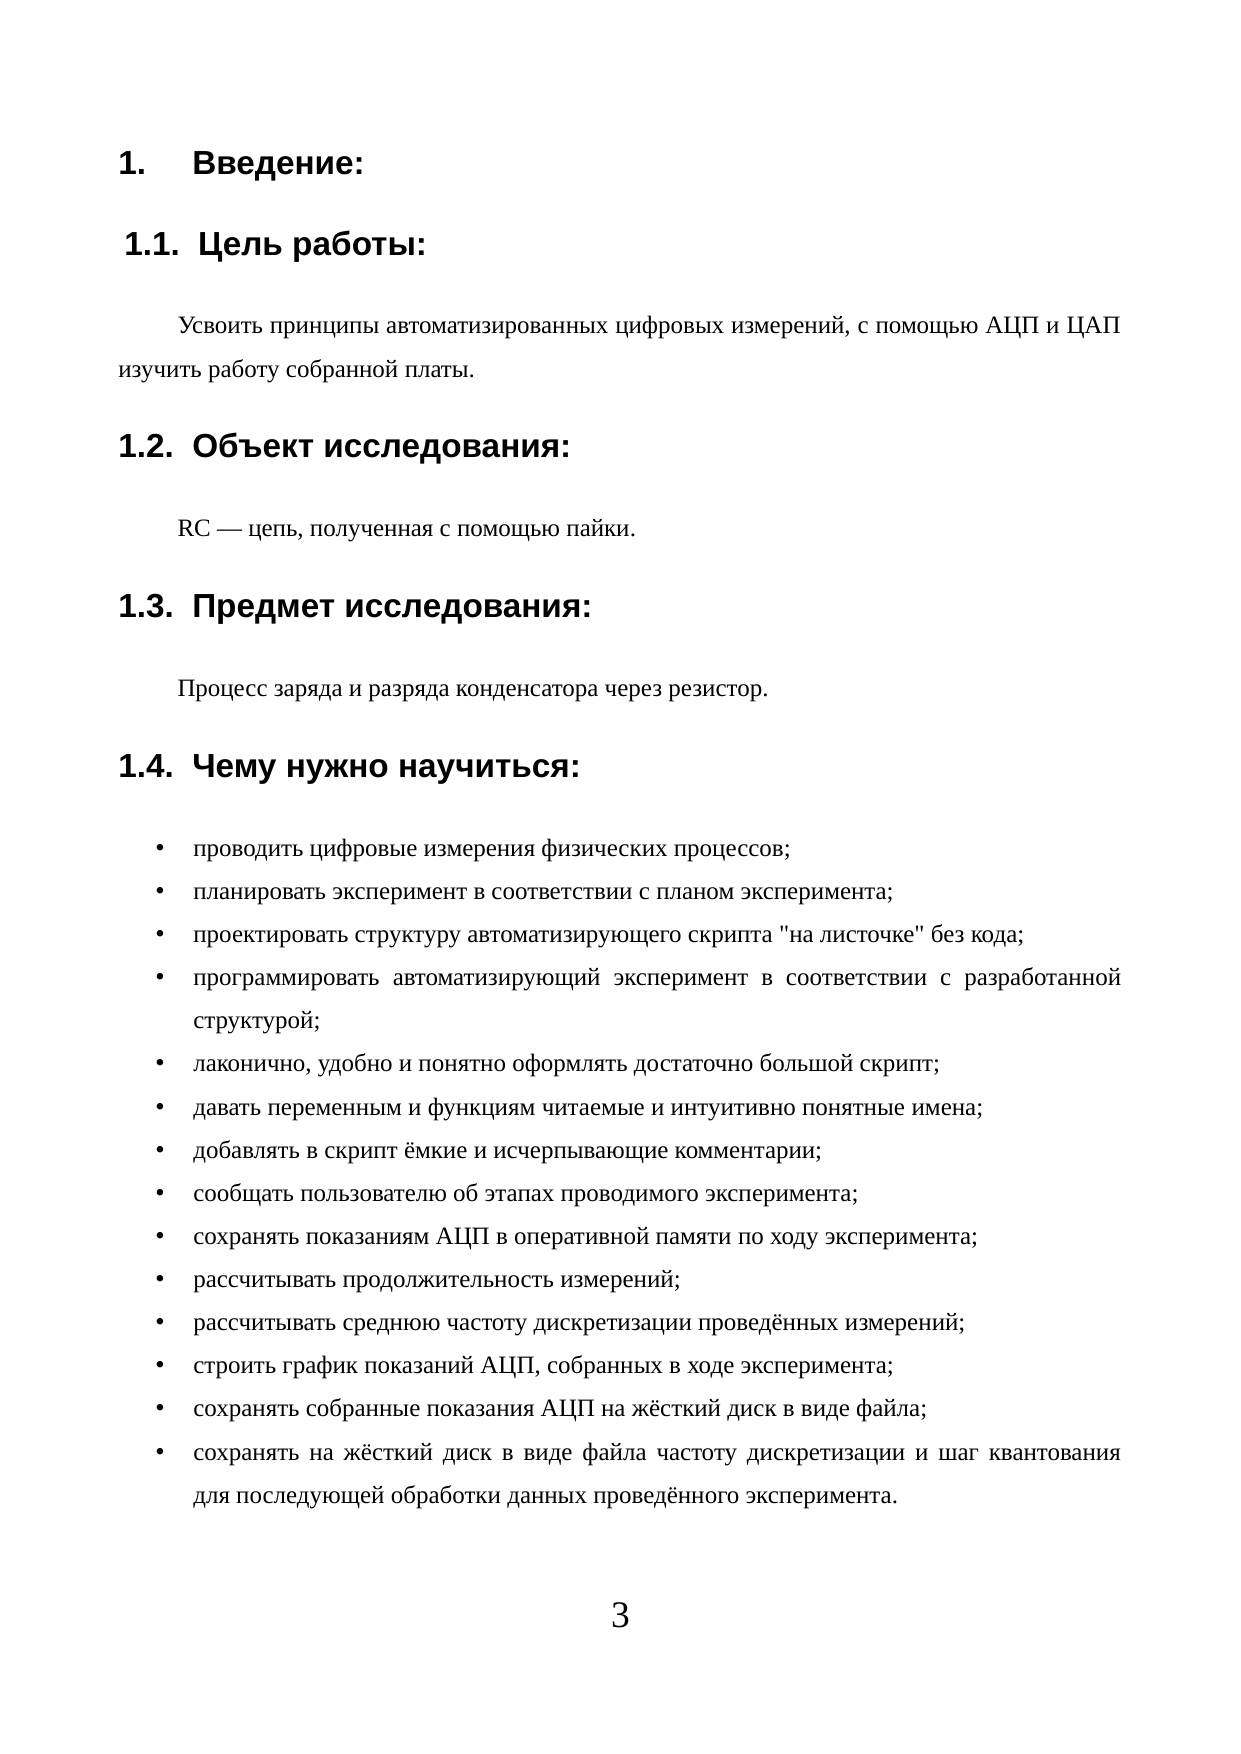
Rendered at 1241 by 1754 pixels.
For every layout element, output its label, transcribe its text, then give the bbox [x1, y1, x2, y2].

list добавлять в скрипт ёмкие и исчерпывающие комментарии; [156, 1135, 1122, 1163]
subtitle Объект исследования: [118, 426, 1122, 465]
list сохранять показаниям АЦП в оперативной памяти по ходу эксперимента; [156, 1221, 1122, 1250]
list проводить цифровые измерения физических процессов; [156, 833, 1122, 862]
subtitle Цель работы: [124, 223, 1122, 262]
text Процесс заряда и разряда конденсатора через резистор. [118, 673, 1122, 702]
list сохранять собранные показания АЦП на жёсткий диск в виде файла; [156, 1393, 1122, 1422]
text RC — цепь, полученная с помощью пайки. [118, 513, 1122, 542]
list сохранять на жёсткий диск в виде файла частоту дискретизации и шаг квантования для последующей обработки данных проведённого эксперимента. [156, 1437, 1122, 1508]
subtitle Предмет исследования: [118, 586, 1122, 624]
list планировать эксперимент в соответствии с планом эксперимента; [156, 876, 1122, 905]
list лаконично, удобно и понятно оформлять достаточно большой скрипт; [156, 1048, 1122, 1077]
list рассчитывать продолжительность измерений; [156, 1264, 1122, 1293]
list сообщать пользователю об этапах проводимого эксперимента; [156, 1178, 1122, 1207]
text Усвоить принципы автоматизированных цифровых измерений, с помощью АЦП и ЦАП изучить работу собранной платы. [118, 311, 1122, 382]
list проектировать структуру автоматизирующего скрипта "на листочке" без кода; [156, 919, 1122, 948]
list строить график показаний АЦП, собранных в ходе эксперимента; [156, 1350, 1122, 1379]
list программировать автоматизирующий эксперимент в соответствии с разработанной структурой; [156, 962, 1122, 1034]
list рассчитывать среднюю частоту дискретизации проведённых измерений; [156, 1307, 1122, 1336]
list давать переменным и функциям читаемые и интуитивно понятные имена; [156, 1092, 1122, 1120]
subtitle Чему нужно научиться: [118, 746, 1122, 784]
subtitle Введение: [118, 143, 1122, 182]
